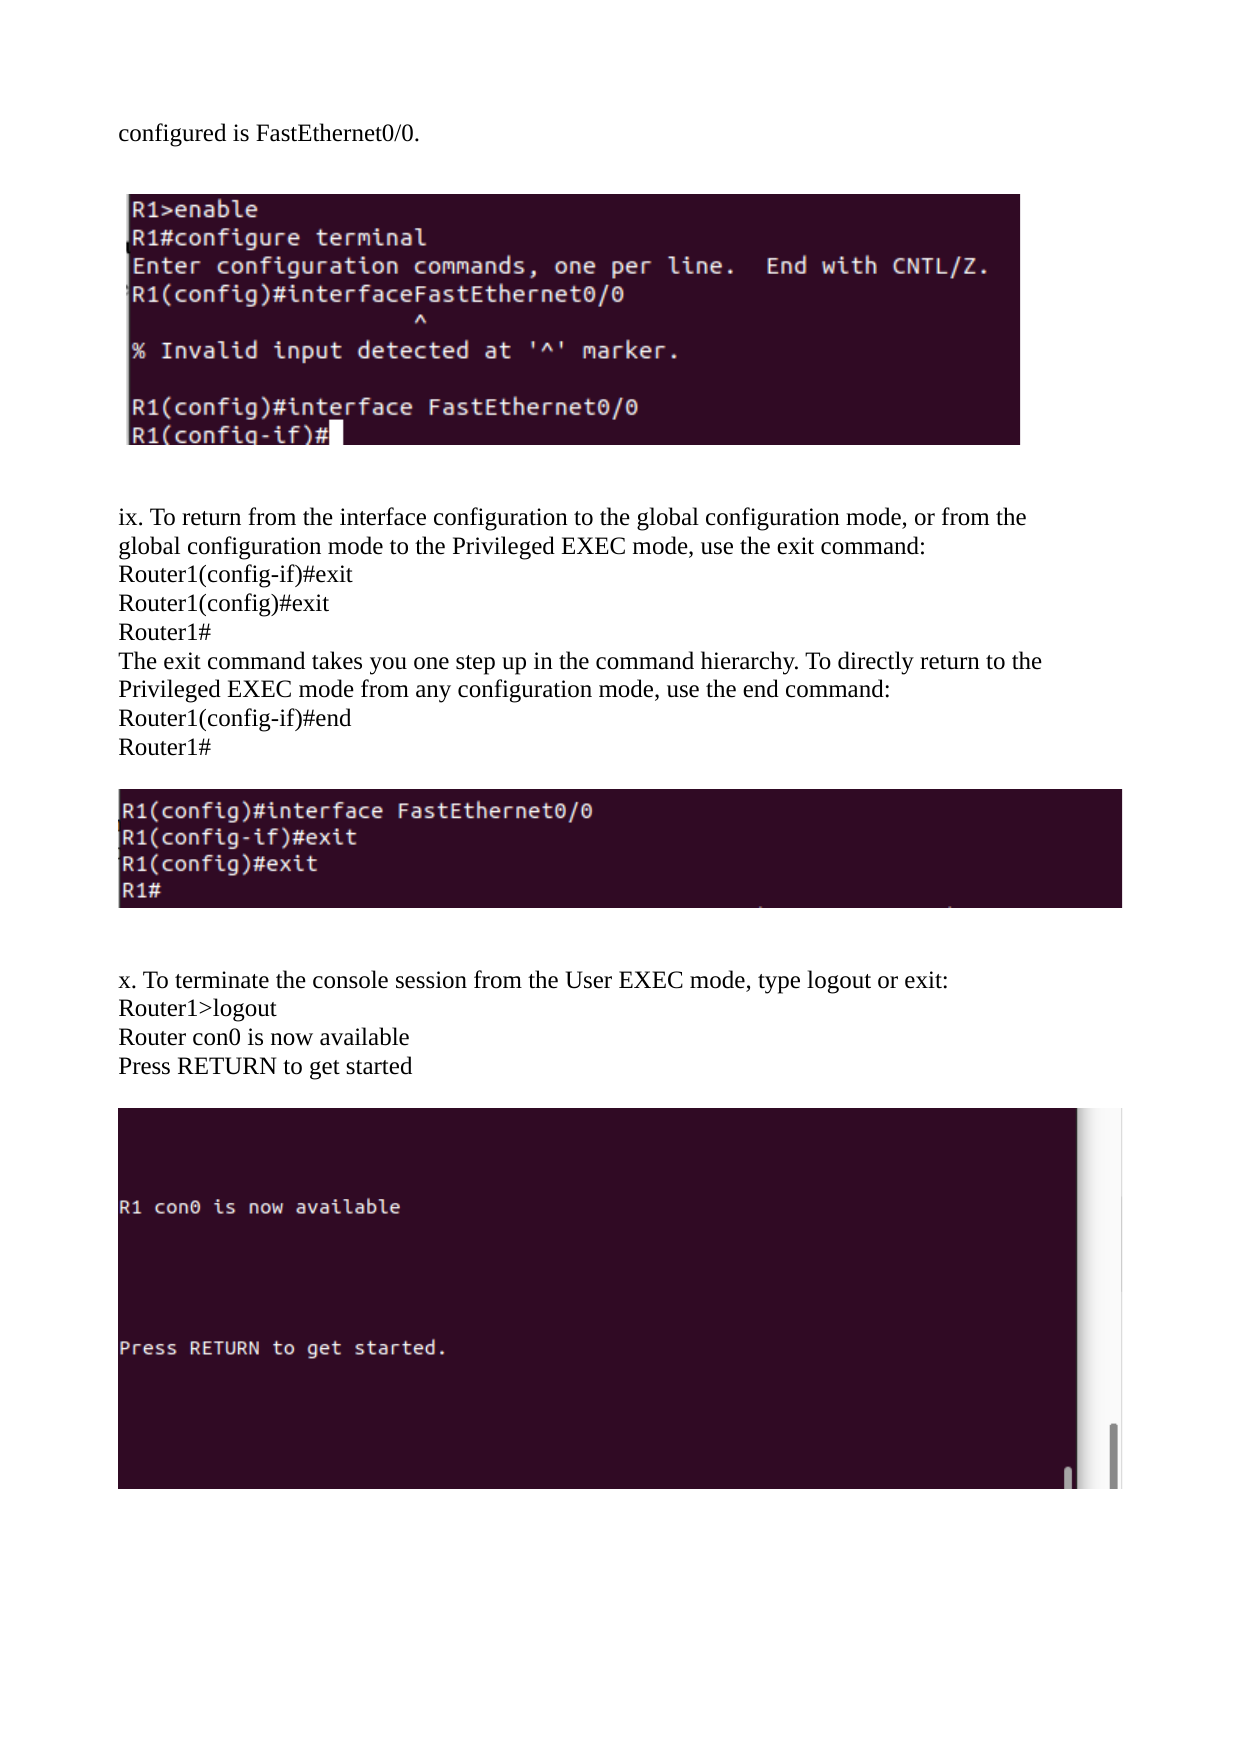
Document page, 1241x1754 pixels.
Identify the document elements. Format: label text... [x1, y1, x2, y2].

text Router1>logout [118, 993, 1122, 1022]
text Privileged EXEC mode from any configuration mode, use the end command: [118, 674, 1122, 703]
text Router1(config-if)#exit [118, 559, 1122, 588]
text ix. To return from the interface configuration to the global configuration mode, or from the [118, 502, 1122, 531]
picture [118, 1108, 1123, 1489]
text Router1# [118, 732, 1122, 761]
text Press RETURN to get started [118, 1051, 1122, 1080]
text global configuration mode to the Privileged EXEC mode, use the exit command: [118, 531, 1122, 559]
text Router1(config-if)#end [118, 703, 1122, 732]
text Router1# [118, 617, 1122, 646]
text x. To terminate the console session from the User EXEC mode, type logout or exit: [118, 965, 1122, 993]
text Router con0 is now available [118, 1022, 1122, 1051]
picture [126, 194, 1020, 445]
text Router1(config)#exit [118, 588, 1122, 617]
text configured is FastEthernet0/0. [118, 118, 1122, 147]
text The exit command takes you one step up in the command hierarchy. To directly return to the [118, 646, 1122, 674]
picture [118, 789, 1123, 908]
